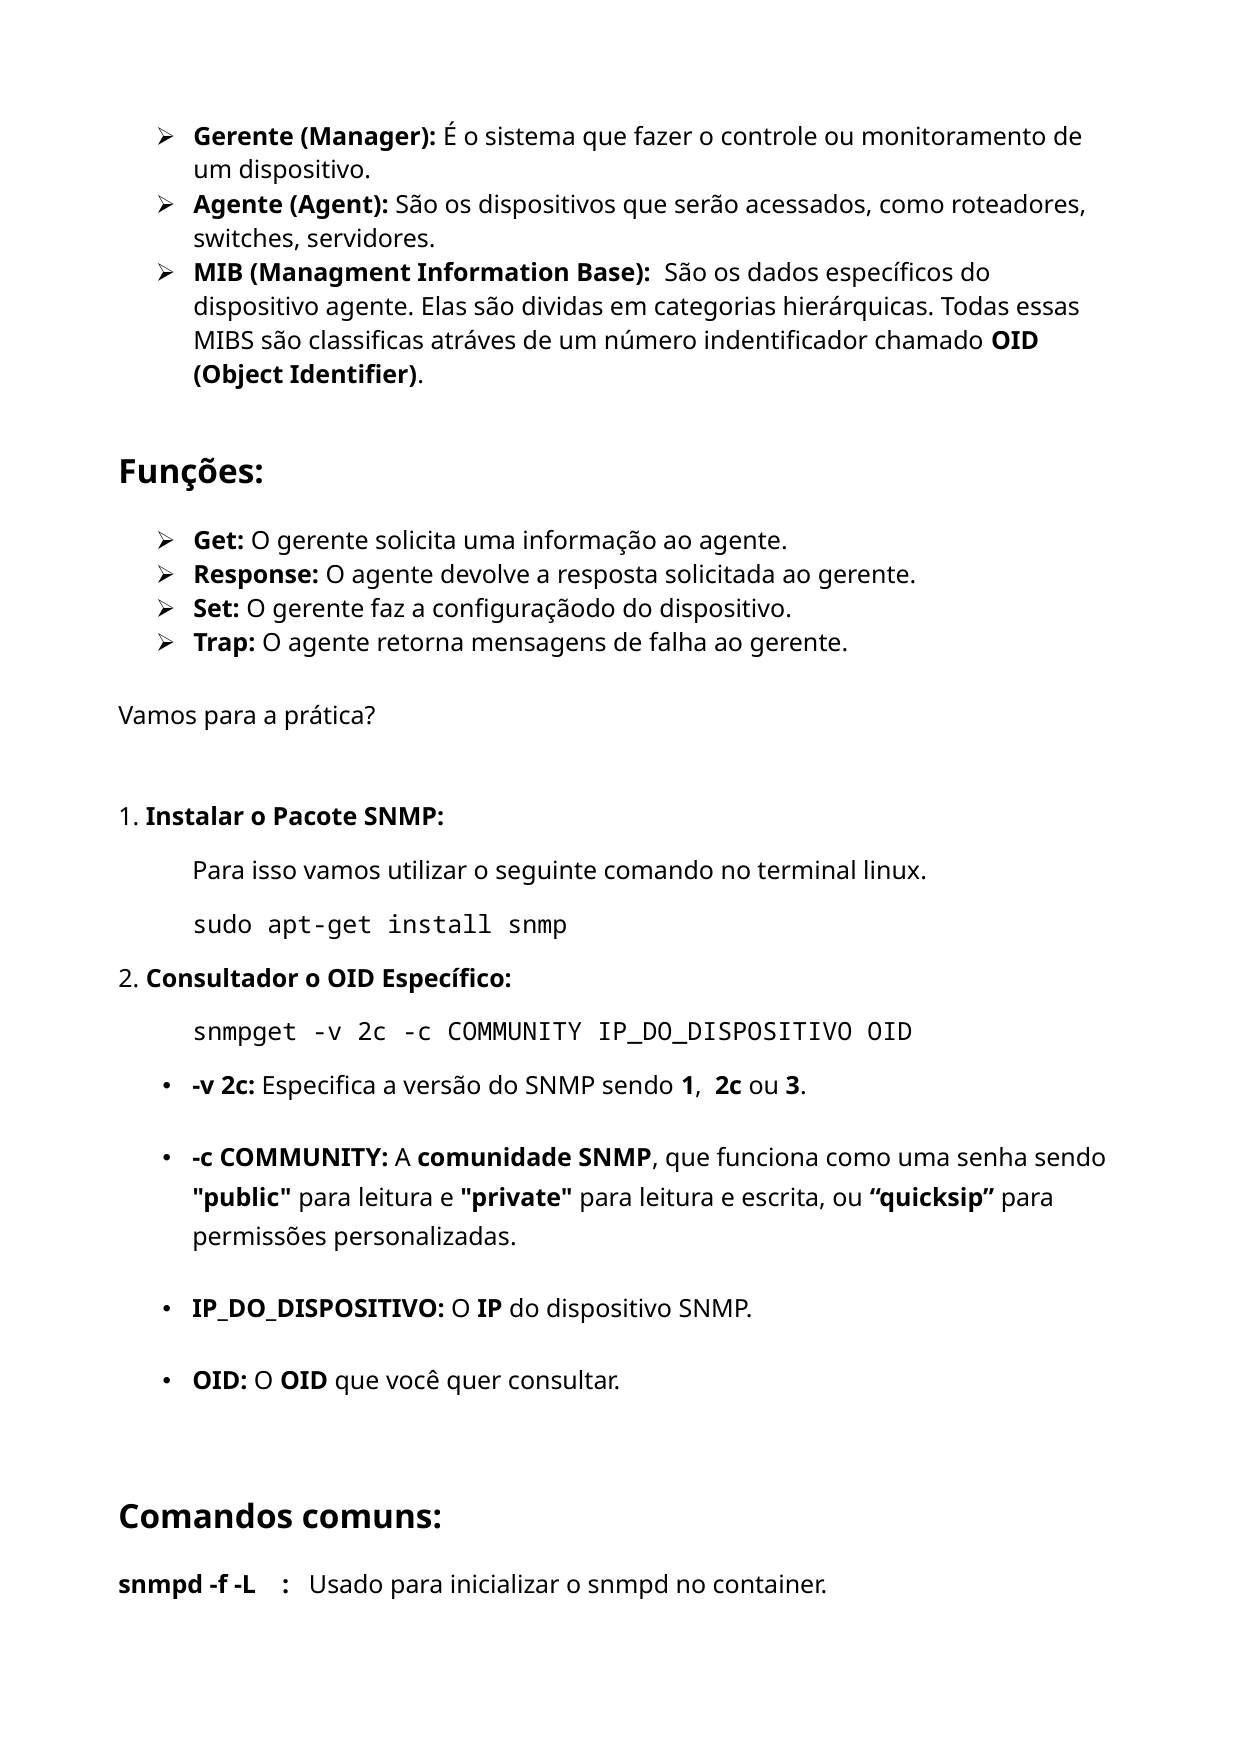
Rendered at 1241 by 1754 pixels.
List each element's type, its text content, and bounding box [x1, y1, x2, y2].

text Comandos comuns: [118, 1492, 1122, 1538]
text Vamos para a prática? [118, 658, 1122, 732]
text Para isso vamos utilizar o seguinte comando no terminal linux. [118, 853, 1122, 887]
text sudo apt-get install snmp [118, 907, 1122, 941]
list IP_DO_DISPOSITIVO: O IP do dispositivo SNMP. [162, 1291, 1122, 1324]
list Agente (Agent): São os dispositivos que serão acessados, como roteadores, switches, servidores. [156, 186, 1122, 254]
list Set: O gerente faz a configuraçãodo do dispositivo. [156, 590, 1122, 624]
list Response: O agente devolve a resposta solicitada ao gerente. [156, 556, 1122, 590]
list OID: O OID que você quer consultar. [162, 1363, 1122, 1397]
text 1. Instalar o Pacote SNMP: [118, 799, 1122, 833]
text snmpd -f -L : Usado para inicializar o snmpd no container. [118, 1567, 1122, 1601]
text 2. Consultador o OID Específico: [118, 960, 1122, 994]
list -v 2c: Especifica a versão do SNMP sendo 1, 2c ou 3. [162, 1068, 1122, 1102]
list Gerente (Manager): É o sistema que fazer o controle ou monitoramento de um dispositivo. [156, 118, 1122, 186]
text Funções: [118, 448, 1122, 493]
list Get: O gerente solicita uma informação ao agente. [156, 522, 1122, 556]
list MIB (Managment Information Base): São os dados específicos do dispositivo agente. Elas são dividas em categorias hierárquicas. Todas essas MIBS são classificas atráves de um número indentificador chamado OID (Object Identifier). [156, 254, 1122, 391]
text snmpget -v 2c -c COMMUNITY IP_DO_DISPOSITIVO OID [118, 1014, 1122, 1048]
list -c COMMUNITY: A comunidade SNMP, que funciona como uma senha sendo "public" para leitura e "private" para leitura e escrita, ou “quicksip” para permissões personalizadas. [162, 1140, 1122, 1252]
list Trap: O agente retorna mensagens de falha ao gerente. [156, 624, 1122, 658]
